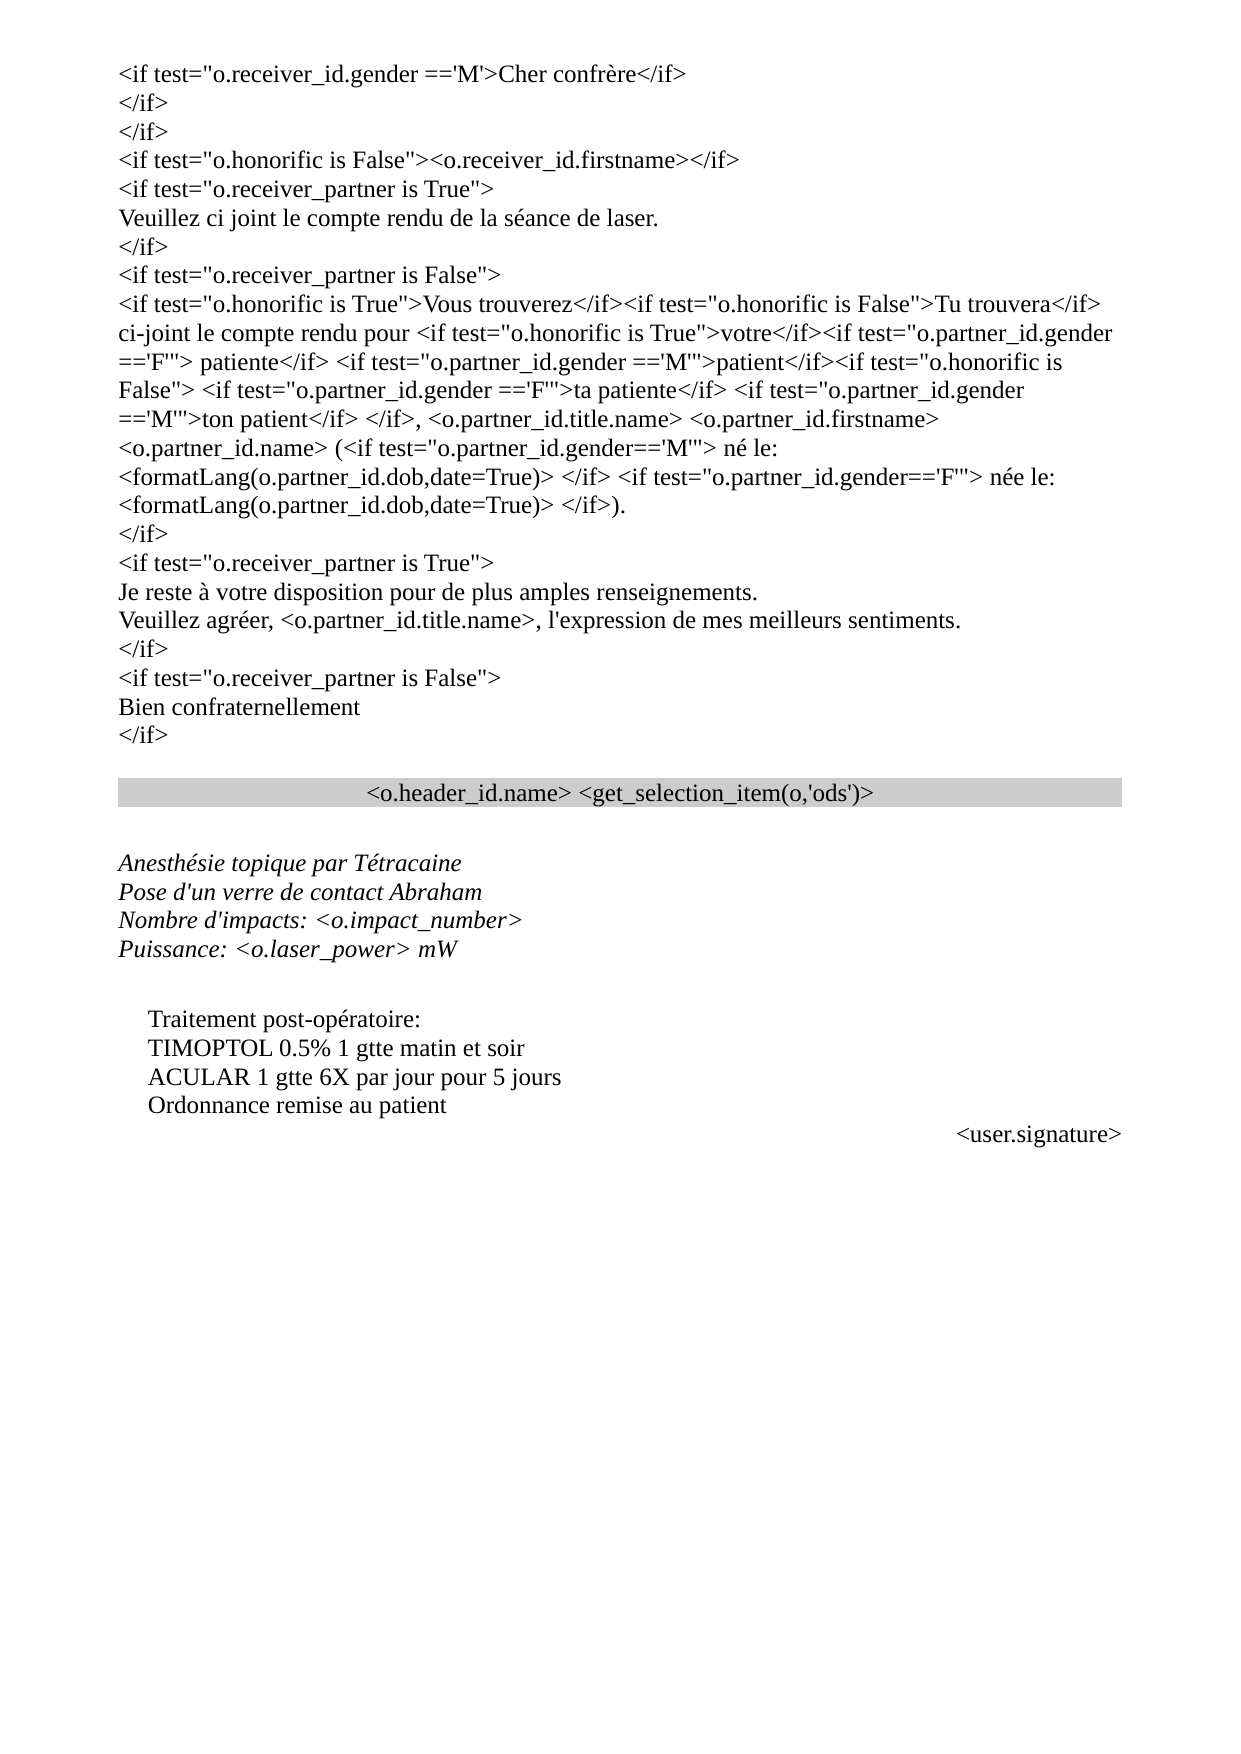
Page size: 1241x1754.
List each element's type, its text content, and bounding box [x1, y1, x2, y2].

text Je reste à votre disposition pour de plus amples renseignements. [118, 577, 1122, 605]
text </if> [118, 519, 1122, 548]
text Traitement post-opératoire: TIMOPTOL 0.5% 1 gtte matin et soir ACULAR 1 gtte 6X par jour pour 5 jours Ordonnance remise au patient [148, 1004, 1122, 1119]
text Anesthésie topique par Tétracaine Pose d'un verre de contact Abraham Nombre d'impacts: <o.impact_number> Puissance: <o.laser_power> mW [118, 848, 1122, 992]
text </if> [118, 88, 1122, 117]
text </if> [118, 634, 1122, 663]
text Veuillez agréer, <o.partner_id.title.name>, l'expression de mes meilleurs sentiments. [118, 605, 1122, 634]
text Bien confraternellement [118, 692, 1122, 720]
text <if test="o.receiver_partner is False"> [118, 260, 1122, 289]
text <user.signature> [118, 1119, 1122, 1148]
text </if> [118, 720, 1122, 749]
text <if test="o.receiver_partner is True"> [118, 174, 1122, 203]
text <if test="o.honorific is False"><o.receiver_id.firstname></if> [118, 145, 1122, 174]
text <if test="o.receiver_partner is False"> [118, 663, 1122, 692]
text Veuillez ci joint le compte rendu de la séance de laser. [118, 203, 1122, 232]
text <if test="o.receiver_partner is True"> [118, 548, 1122, 577]
text </if> [118, 117, 1122, 145]
text <if test="o.receiver_id.gender =='M'>Cher confrère</if> [118, 59, 1122, 88]
text <if test="o.honorific is True">Vous trouverez</if><if test="o.honorific is False">Tu trouvera</if> ci-joint le compte rendu pour <if test="o.honorific is True">votre</if><if test="o.partner_id.gender =='F'"> patiente</if> <if test="o.partner_id.gender =='M'">patient</if><if test="o.honorific is False"> <if test="o.partner_id.gender =='F'">ta patiente</if> <if test="o.partner_id.gender =='M'">ton patient</if> </if>, <o.partner_id.title.name> <o.partner_id.firstname> <o.partner_id.name> (<if test="o.partner_id.gender=='M'"> né le: <formatLang(o.partner_id.dob,date=True)> </if> <if test="o.partner_id.gender=='F'"> née le: <formatLang(o.partner_id.dob,date=True)> </if>). [118, 289, 1122, 519]
text </if> [118, 232, 1122, 260]
text <o.header_id.name> <get_selection_item(o,'ods')> [118, 778, 1122, 807]
